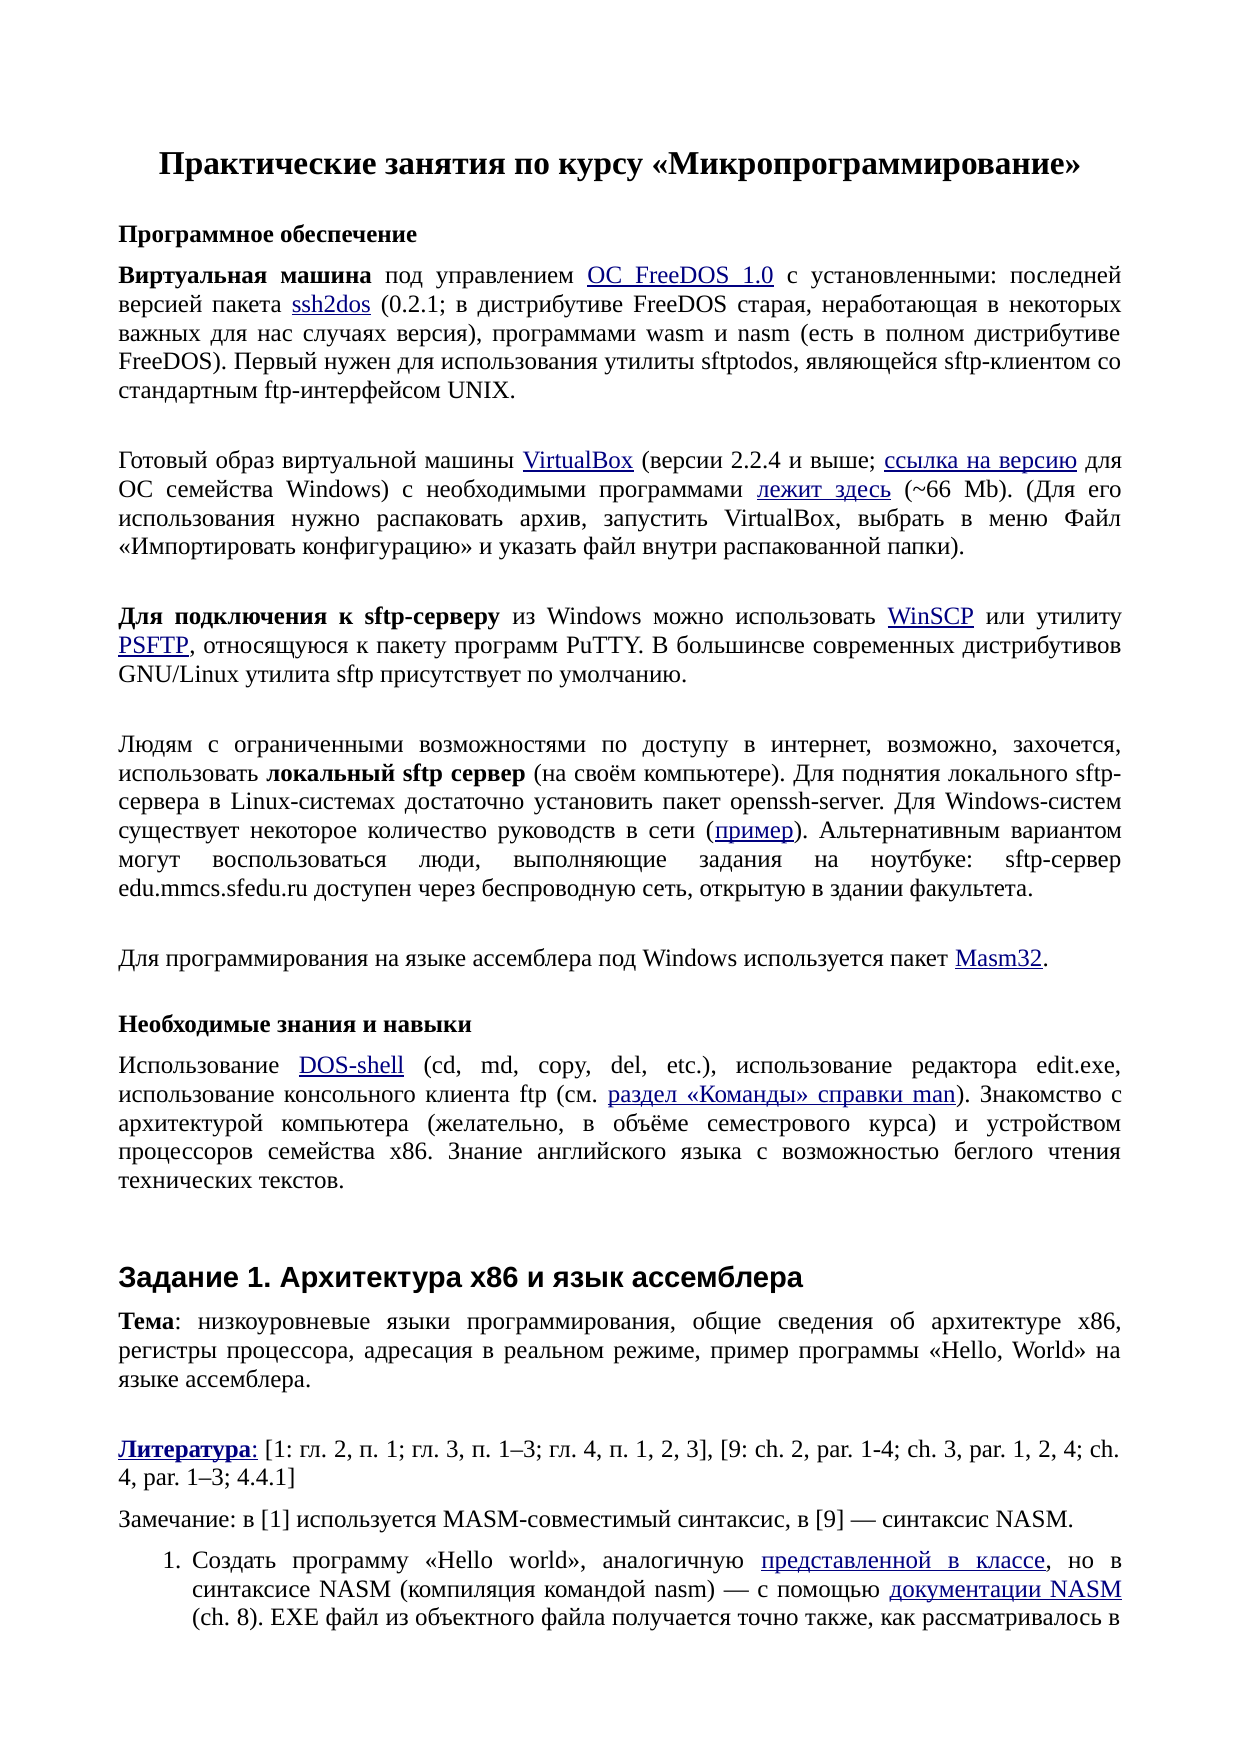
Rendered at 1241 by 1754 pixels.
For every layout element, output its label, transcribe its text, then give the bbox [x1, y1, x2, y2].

text Готовый образ виртуальной машины VirtualBox (версии 2.2.4 и выше; ссылка на версию для ОС семейства Windows) с необходимыми программами лежит здесь (~66 Mb). (Для его использования нужно распаковать архив, запустить VirtualBox, выбрать в меню Файл «Импортировать конфигурацию» и указать файл внутри распакованной папки). [118, 416, 1122, 560]
subtitle Задание 1. Архитектура x86 и язык ассемблера [118, 1260, 1122, 1294]
list Создать программу «Hello world», аналогичную представленной в классе, но в синтаксисе NASM (компиляция командой nasm) — с помощью документации NASM (ch. 8). EXE файл из объектного файла получается точно также, как рассматривалось в [162, 1545, 1122, 1631]
text Использование DOS-shell (cd, md, copy, del, etc.), использование редактора edit.exe, использование консольного клиента ftp (см. раздел «Команды» справки man). Знакомство с архитектурой компьютера (желательно, в объёме семестрового курса) и устройством процессоров семейства x86. Знание английского языка с возможностью беглого чтения технических текстов. [118, 1050, 1122, 1194]
text Для программирования на языке ассемблера под Windows используется пакет Masm32. [118, 914, 1122, 971]
subtitle Необходимые знания и навыки [118, 1009, 1122, 1038]
text Людям с ограниченными возможностями по доступу в интернет, возможно, захочется, использовать локальный sftp сервер (на своём компьютере). Для поднятия локального sftp-сервера в Linux-системах достаточно установить пакет openssh-server. Для Windows-систем существует некоторое количество руководств в сети (пример). Альтернативным вариантом могут воспользоваться люди, выполняющие задания на ноутбуке: sftp-сервер edu.mmcs.sfedu.ru доступен через беспроводную сеть, открытую в здании факультета. [118, 700, 1122, 901]
text Замечание: в [1] используется MASM-совместимый синтаксис, в [9] — синтаксис NASM. [118, 1504, 1122, 1532]
text Виртуальная машина под управлением ОС FreeDOS 1.0 с установленными: последней версией пакета ssh2dos (0.2.1; в дистрибутиве FreeDOS старая, неработающая в некоторых важных для нас случаях версия), программами wasm и nasm (есть в полном дистрибутиве FreeDOS). Первый нужен для использования утилиты sftptodos, являющейся sftp-клиентом со стандартным ftp-интерфейсом UNIX. [118, 260, 1122, 404]
subtitle Практические занятия по курсу «Микропрограммирование» [118, 143, 1122, 181]
subtitle Программное обеспечение [118, 219, 1122, 248]
text Для подключения к sftp-серверу из Windows можно использовать WinSCP или утилиту PSFTP, относящуюся к пакету программ PuTTY. В большинсве современных дистрибутивов GNU/Linux утилита sftp присутствует по умолчанию. [118, 573, 1122, 688]
text Тема: низкоуровневые языки программирования, общие сведения об архитектуре x86, регистры процессора, адресация в реальном режиме, пример программы «Hello, World» на языке ассемблера. [118, 1306, 1122, 1392]
text Литература: [1: гл. 2, п. 1; гл. 3, п. 1–3; гл. 4, п. 1, 2, 3], [9: ch. 2, par. 1-4; ch. 3, par. 1, 2, 4; ch. 4, par. 1–3; 4.4.1] [118, 1405, 1122, 1491]
